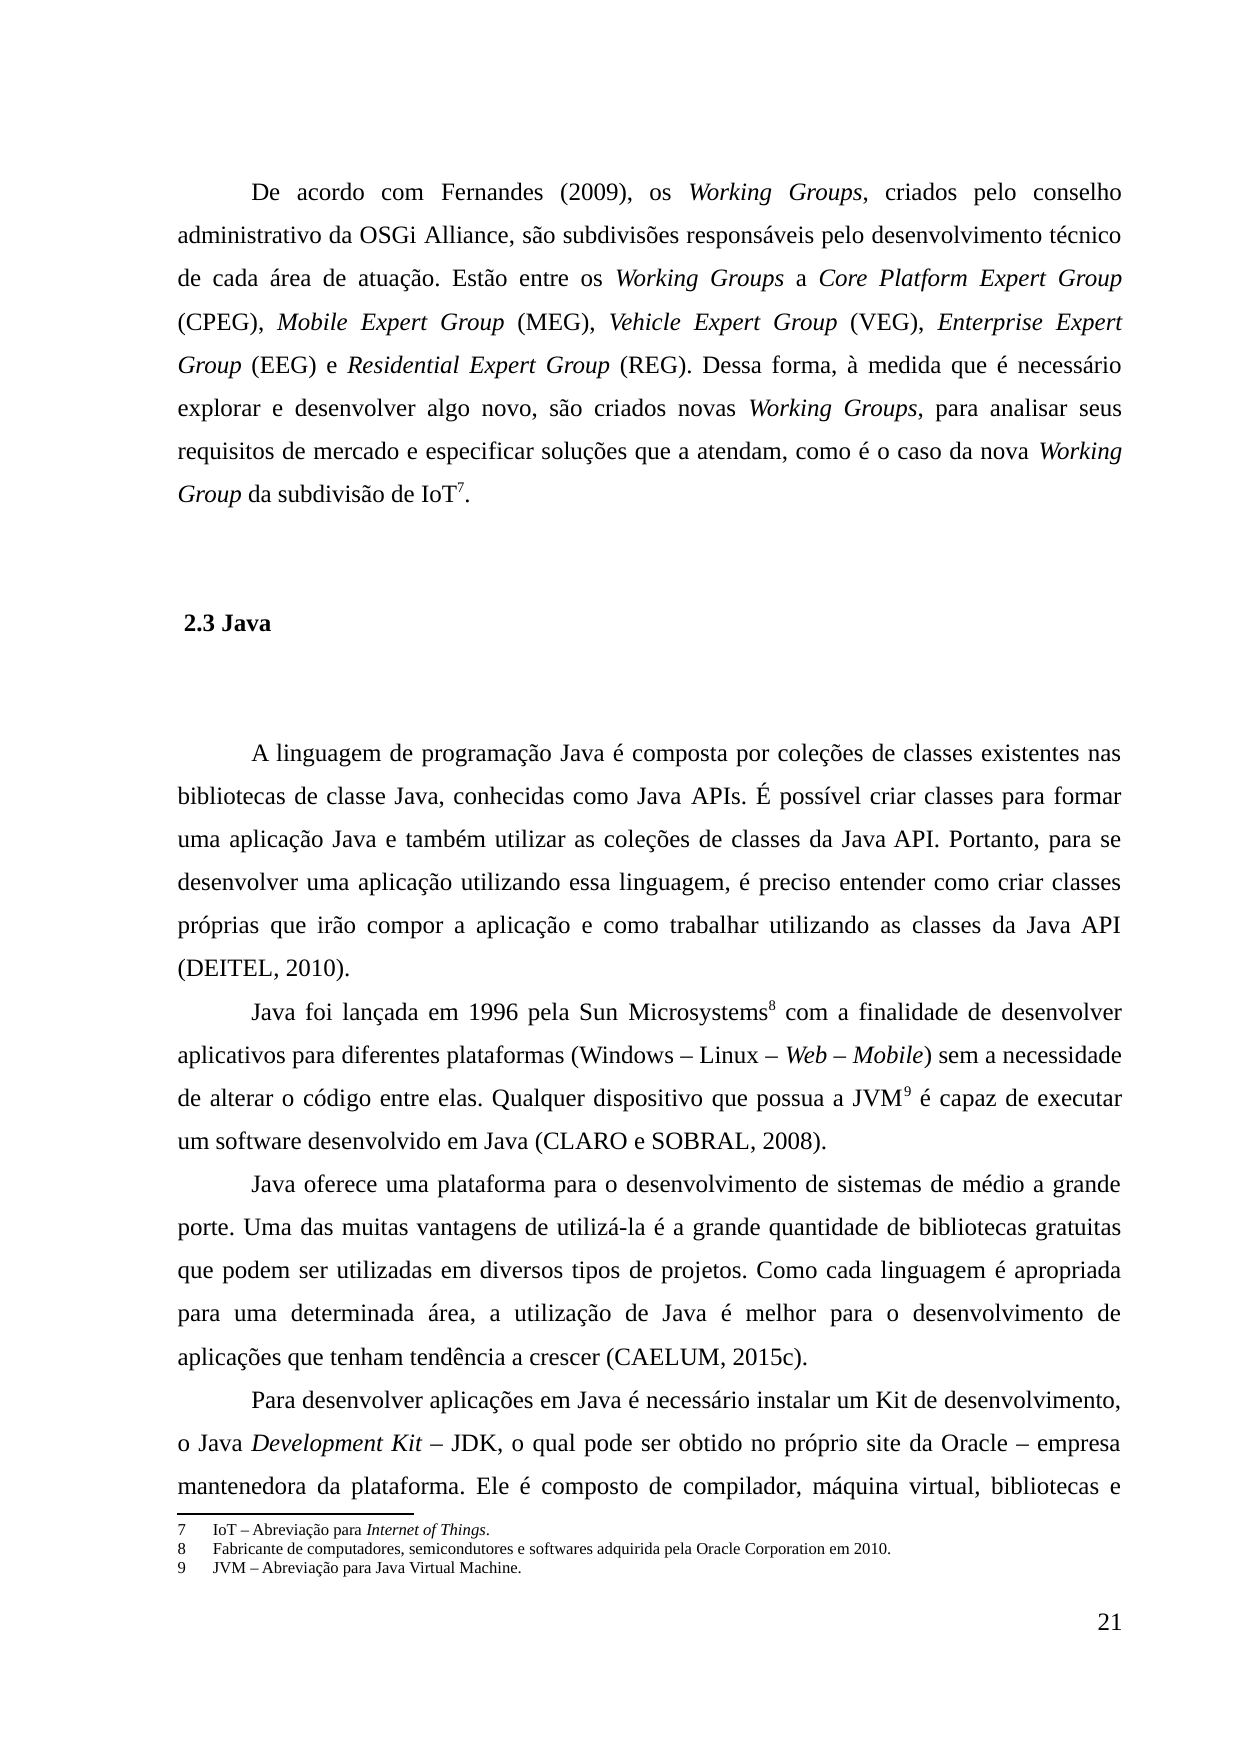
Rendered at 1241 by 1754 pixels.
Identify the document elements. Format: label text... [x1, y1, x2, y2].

text JVM – Abreviação para Java Virtual Machine. [177, 1558, 1122, 1577]
text Java foi lançada em 1996 pela Sun Microsystems com a finalidade de desenvolver aplicativos para diferentes plataformas (Windows – Linux – Web – Mobile) sem a necessidade de alterar o código entre elas. Qualquer dispositivo que possua a JVM é capaz de executar um software desenvolvido em Java (CLARO e SOBRAL, 2008). [177, 997, 1122, 1155]
text Fabricante de computadores, semicondutores e softwares adquirida pela Oracle Corporation em 2010. [177, 1539, 1122, 1558]
text A linguagem de programação Java é composta por coleções de classes existentes nas bibliotecas de classe Java, conhecidas como Java APIs. É possível criar classes para formar uma aplicação Java e também utilizar as coleções de classes da Java API. Portanto, para se desenvolver uma aplicação utilizando essa linguagem, é preciso entender como criar classes próprias que irão compor a aplicação e como trabalhar utilizando as classes da Java API (DEITEL, 2010). [177, 738, 1122, 982]
subtitle Java [177, 608, 1122, 637]
text De acordo com Fernandes (2009), os Working Groups, criados pelo conselho administrativo da OSGi Alliance, são subdivisões responsáveis pelo desenvolvimento técnico de cada área de atuação. Estão entre os Working Groups a Core Platform Expert Group (CPEG), Mobile Expert Group (MEG), Vehicle Expert Group (VEG), Enterprise Expert Group (EEG) e Residential Expert Group (REG). Dessa forma, à medida que é necessário explorar e desenvolver algo novo, são criados novas Working Groups, para analisar seus requisitos de mercado e especificar soluções que a atendam, como é o caso da nova Working Group da subdivisão de IoT. [177, 177, 1122, 508]
text Java oferece uma plataforma para o desenvolvimento de sistemas de médio a grande porte. Uma das muitas vantagens de utilizá-la é a grande quantidade de bibliotecas gratuitas que podem ser utilizadas em diversos tipos de projetos. Como cada linguagem é apropriada para uma determinada área, a utilização de Java é melhor para o desenvolvimento de aplicações que tenham tendência a crescer (CAELUM, 2015c). [177, 1169, 1122, 1370]
text IoT – Abreviação para Internet of Things. [177, 1519, 1122, 1539]
text Para desenvolver aplicações em Java é necessário instalar um Kit de desenvolvimento, o Java Development Kit – JDK, o qual pode ser obtido no próprio site da Oracle – empresa mantenedora da plataforma. Ele é composto de compilador, máquina virtual, bibliotecas e [177, 1385, 1122, 1500]
